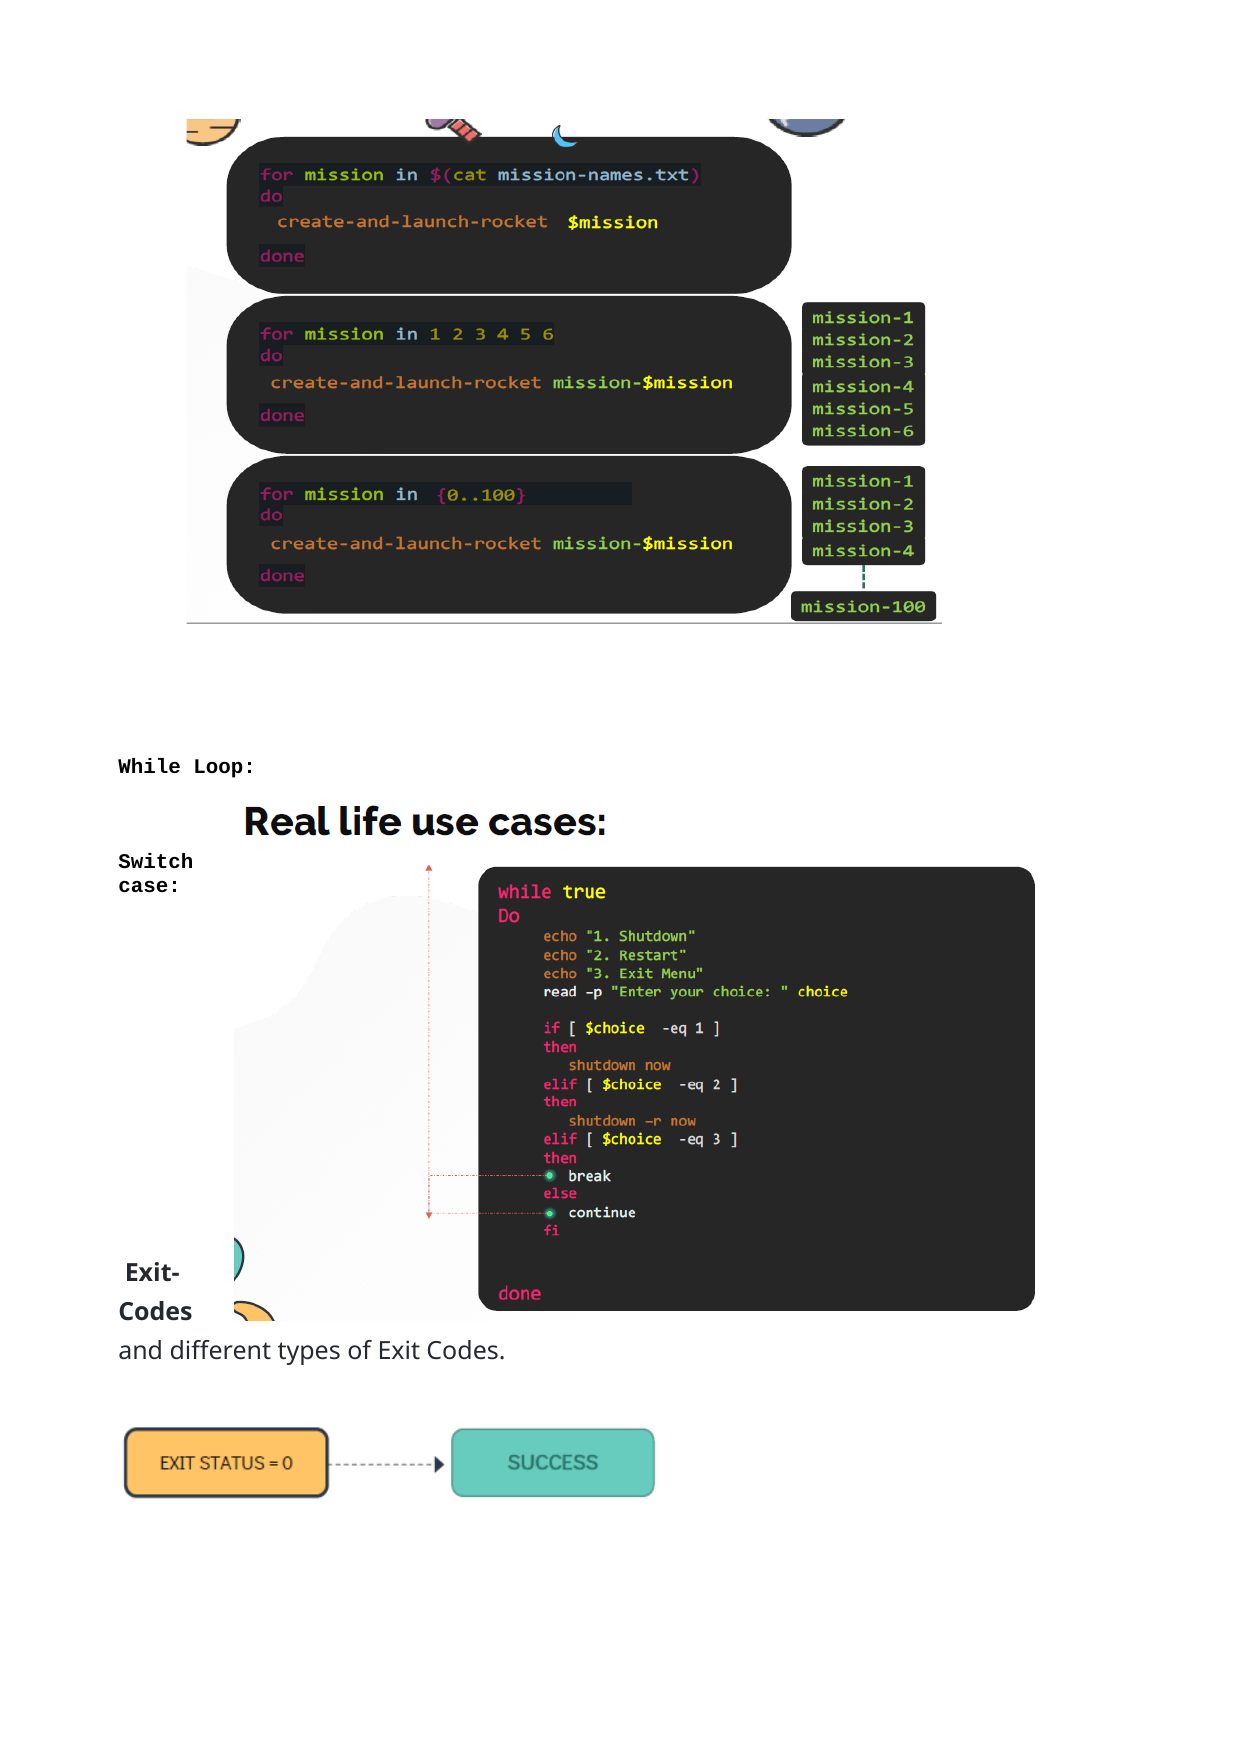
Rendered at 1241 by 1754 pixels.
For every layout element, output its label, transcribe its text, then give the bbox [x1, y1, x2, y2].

text Exit-Codes and different types of Exit Codes. [118, 1254, 1122, 1367]
text While Loop: [118, 757, 1122, 780]
text Switch case: [118, 851, 234, 898]
text [1095, 851, 1122, 898]
